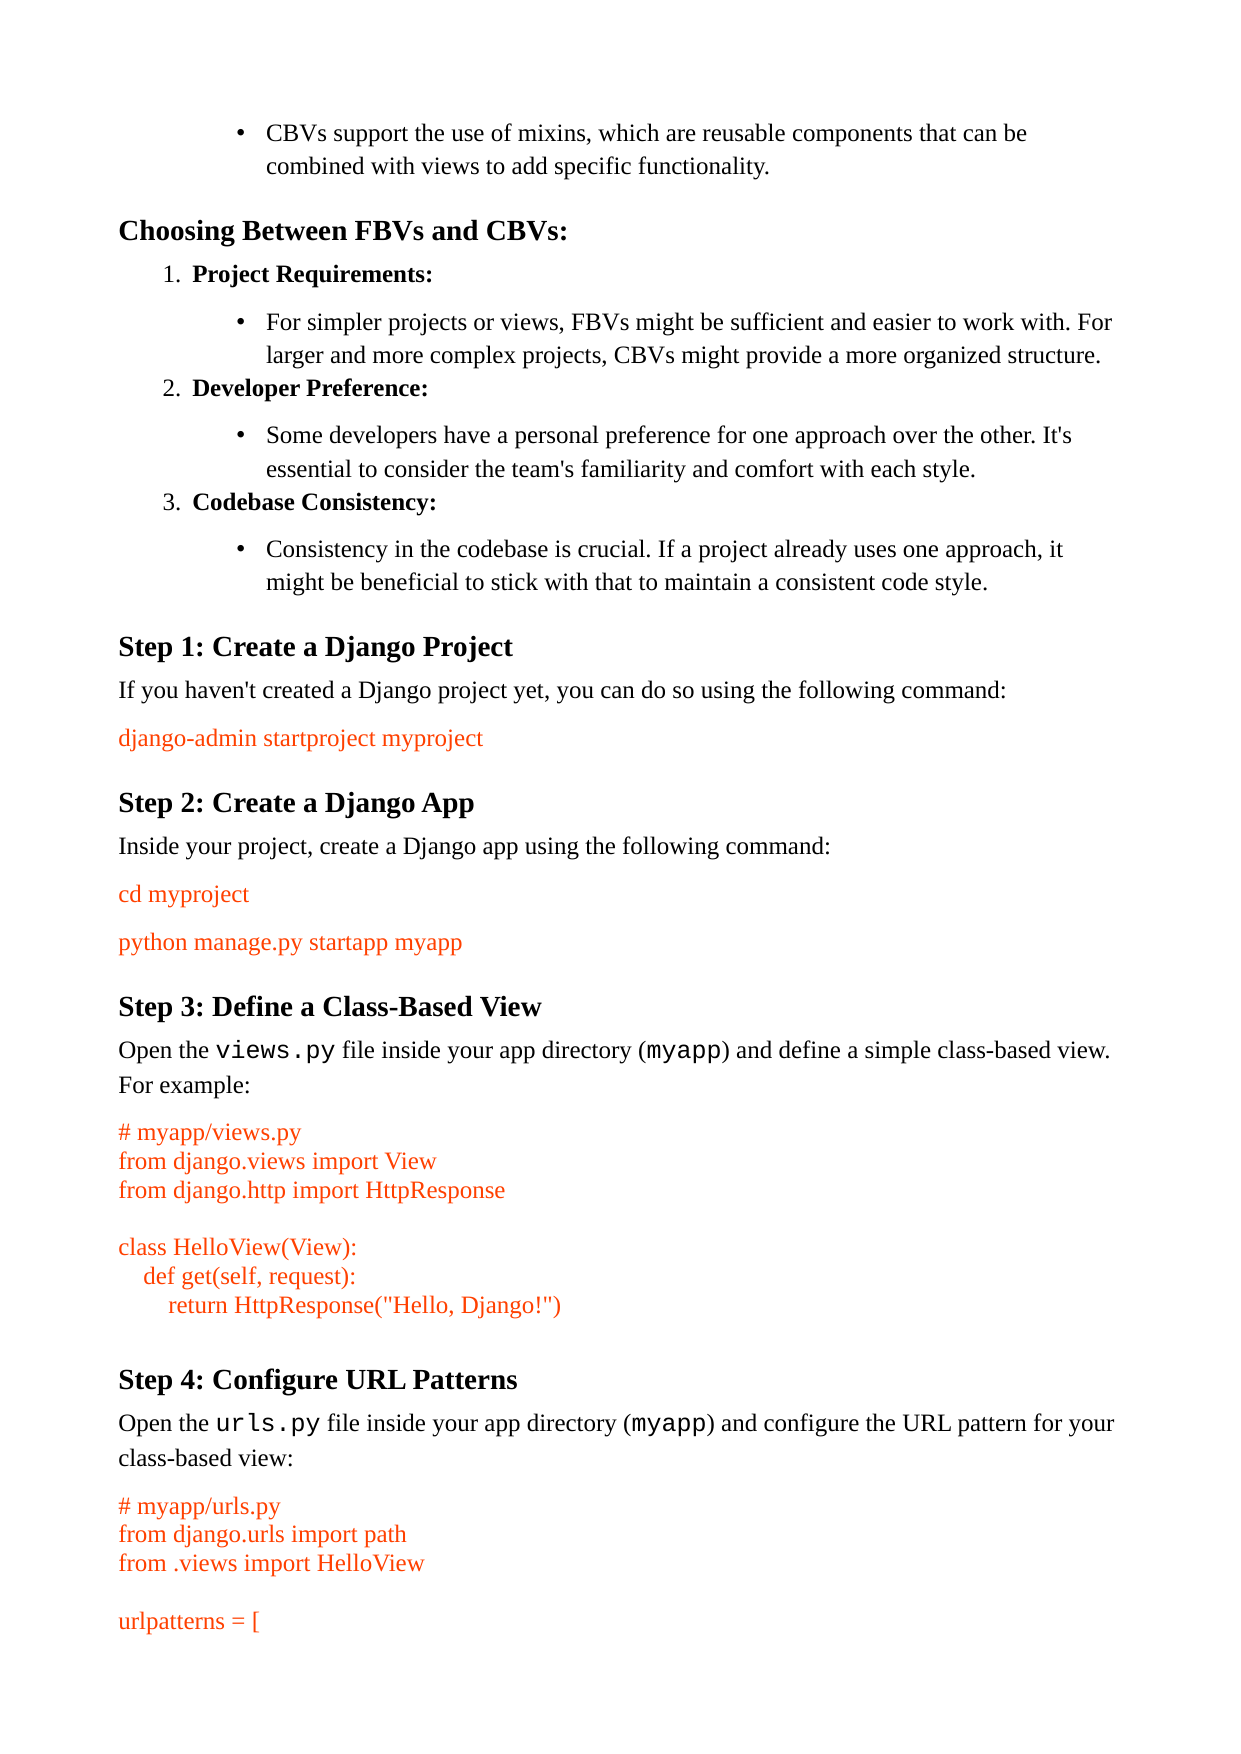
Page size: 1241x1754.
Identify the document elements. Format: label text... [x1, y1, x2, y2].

subtitle Step 2: Create a Django App [118, 785, 1122, 819]
text class HelloView(View): [118, 1232, 1122, 1261]
text python manage.py startapp myapp [118, 927, 1122, 955]
text django-admin startproject myproject [118, 723, 1122, 752]
list CBVs support the use of mixins, which are reusable components that can be combined with views to add specific functionality. [236, 118, 1122, 180]
text from .views import HelloView [118, 1548, 1122, 1577]
list For simpler projects or views, FBVs might be sufficient and easier to work with. For larger and more complex projects, CBVs might provide a more organized structure. [236, 307, 1122, 369]
subtitle Choosing Between FBVs and CBVs: [118, 213, 1122, 247]
subtitle Step 4: Configure URL Patterns [118, 1362, 1122, 1396]
text Inside your project, create a Django app using the following command: [118, 831, 1122, 860]
text def get(self, request): [118, 1261, 1122, 1290]
list Project Requirements: [162, 259, 1122, 288]
list Developer Preference: [162, 373, 1122, 402]
text # myapp/urls.py [118, 1491, 1122, 1519]
subtitle Step 3: Define a Class-Based View [118, 989, 1122, 1022]
text Open the urls.py file inside your app directory (myapp) and configure the URL pattern for your class-based view: [118, 1408, 1122, 1472]
text return HttpResponse("Hello, Django!") [118, 1290, 1122, 1319]
text from django.views import View [118, 1146, 1122, 1175]
text Open the views.py file inside your app directory (myapp) and define a simple class-based view. For example: [118, 1035, 1122, 1099]
list Consistency in the codebase is crucial. If a project already uses one approach, it might be beneficial to stick with that to maintain a consistent code style. [236, 534, 1122, 596]
text from django.urls import path [118, 1519, 1122, 1548]
text # myapp/views.py [118, 1117, 1122, 1146]
text If you haven't created a Django project yet, you can do so using the following command: [118, 676, 1122, 704]
subtitle Step 1: Create a Django Project [118, 629, 1122, 663]
text cd myproject [118, 879, 1122, 908]
text from django.http import HttpResponse [118, 1175, 1122, 1204]
list Codebase Consistency: [162, 487, 1122, 515]
list Some developers have a personal preference for one approach over the other. It's essential to consider the team's familiarity and comfort with each style. [236, 421, 1122, 482]
text urlpatterns = [ [118, 1606, 1122, 1634]
